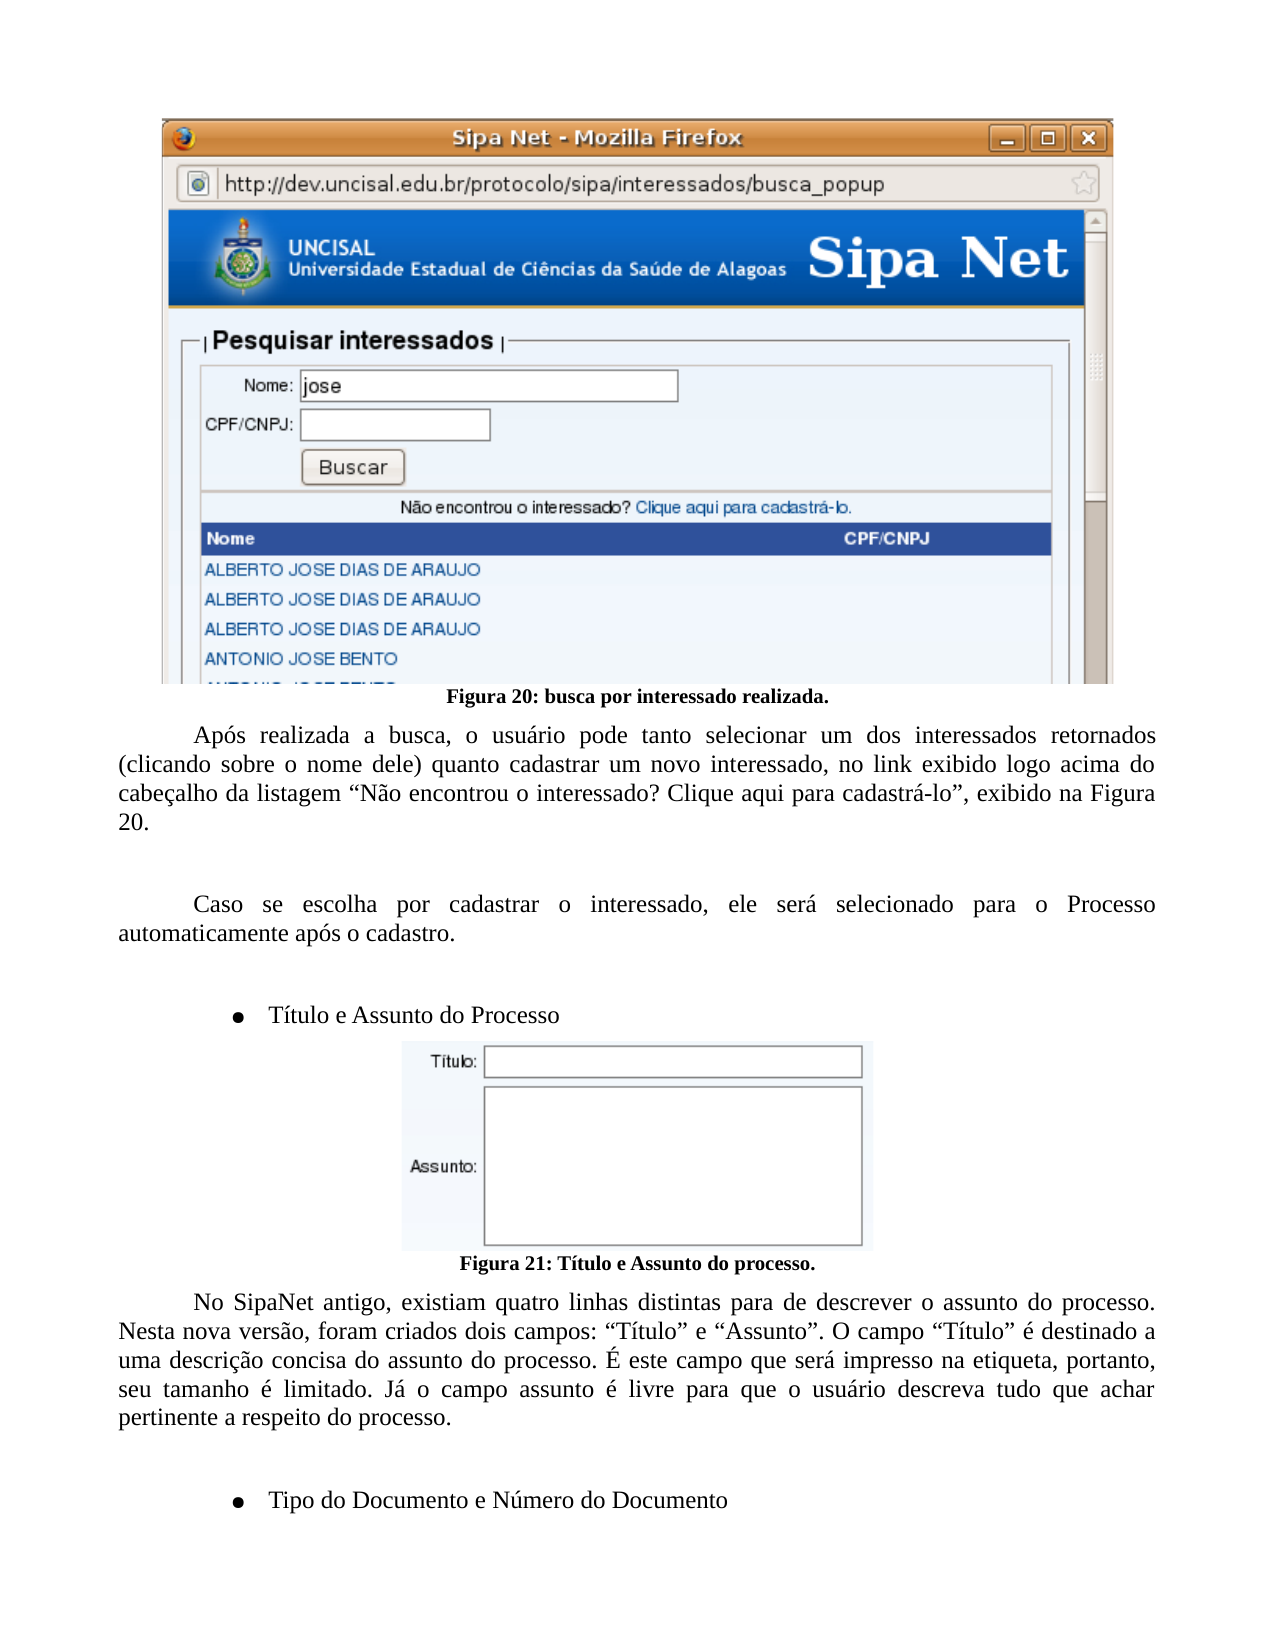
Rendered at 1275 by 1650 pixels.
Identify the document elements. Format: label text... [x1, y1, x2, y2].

picture [401, 1041, 874, 1251]
text Caso se escolha por cadastrar o interessado, ele será selecionado para o Processo automaticamente após o cadastro. [118, 889, 1157, 947]
list Tipo do Documento e Número do Documento [156, 1485, 1157, 1514]
text Figura 21: Título e Assunto do processo. [118, 1042, 1157, 1275]
list Título e Assunto do Processo [156, 1000, 1157, 1029]
text No SipaNet antigo, existiam quatro linhas distintas para de descrever o assunto do processo. Nesta nova versão, foram criados dois campos: “Título” e “Assunto”. O campo “Título” é destinado a uma descrição concisa do assunto do processo. É este campo que será impresso na etiqueta, portanto, seu tamanho é limitado. Já o campo assunto é livre para que o usuário descreva tudo que achar pertinente a respeito do processo. [118, 1287, 1157, 1431]
picture [161, 118, 1114, 684]
text Figura 20: busca por interessado realizada. [118, 118, 1157, 708]
text Após realizada a busca, o usuário pode tanto selecionar um dos interessados retornados (clicando sobre o nome dele) quanto cadastrar um novo interessado, no link exibido logo acima do cabeçalho da listagem “Não encontrou o interessado? Clique aqui para cadastrá-lo”, exibido na Figura 20. [118, 720, 1157, 835]
